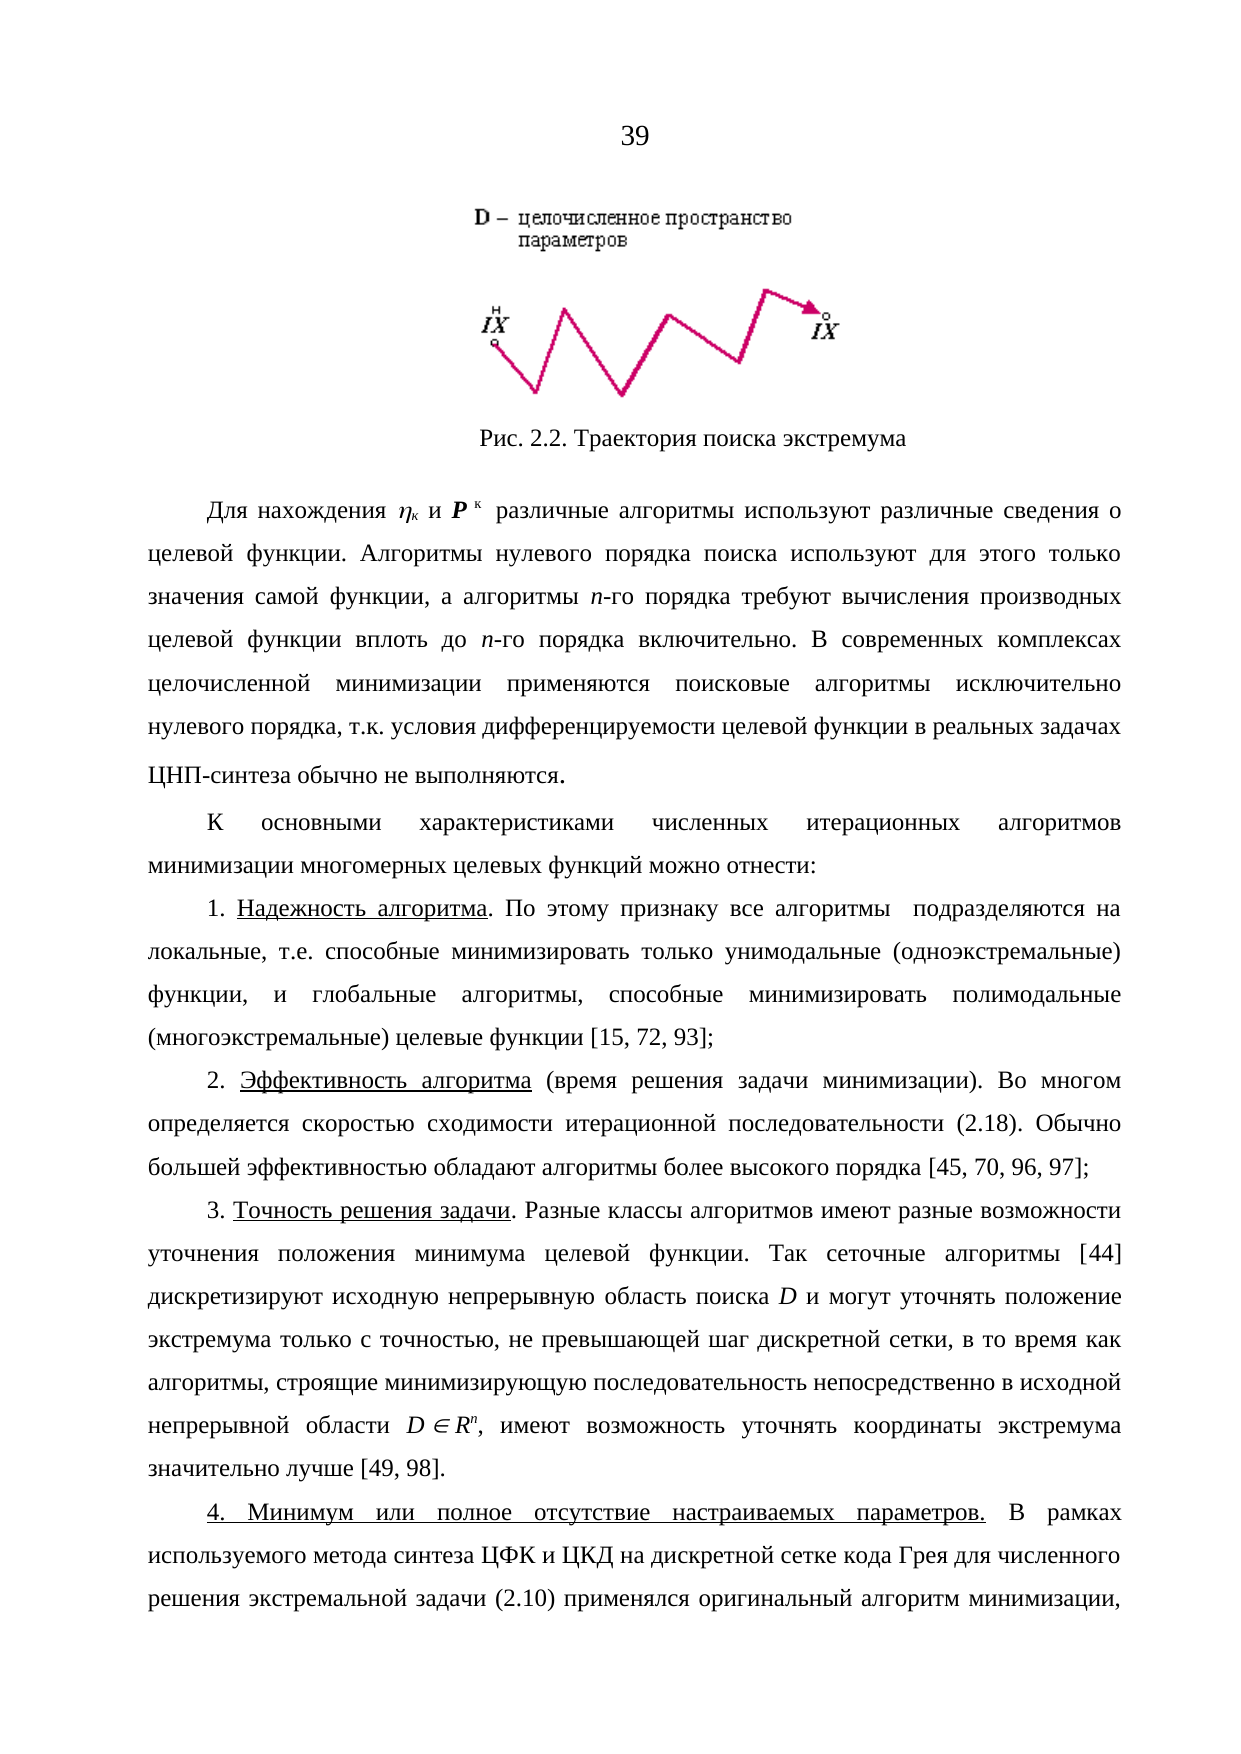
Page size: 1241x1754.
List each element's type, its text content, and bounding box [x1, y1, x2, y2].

picture [455, 181, 871, 424]
table_header [871, 181, 954, 423]
text К основными характеристиками численных итерационных алгоритмов минимизации многомерных целевых функций можно отнести: [148, 807, 1122, 878]
text 1. Надежность алгоритма. По этому признаку все алгоритмы подразделяются на локальные, т.е. способные минимизировать только унимодальные (одноэкстремальные) функции, и глобальные алгоритмы, способные минимизировать полимодальные (многоэкстремальные) целевые функции [15, 72, 93]; [148, 893, 1122, 1051]
text 2. Эффективность алгоритма (время решения задачи минимизации). Во многом определяется скоростью сходимости итерационной последовательности (2.18). Обычно большей эффективностью обладают алгоритмы более высокого порядка [45, 70, 96, 97]; [148, 1065, 1122, 1180]
table_header [373, 181, 455, 423]
text Для нахождения к и P к различные алгоритмы используют различные сведения о целевой функции. Алгоритмы нулевого порядка поиска используют для этого только значения самой функции, а алгоритмы n-го порядка требуют вычисления производных целевой функции вплоть до n-го порядка включительно. В современных комплексах целочисленной минимизации применяются поисковые алгоритмы исключительно нулевого порядка, т.к. условия дифференцируемости целевой функции в реальных задачах ЦНП-синтеза обычно не выполняются. [148, 495, 1122, 790]
table_cell Рис. 2.2. Траектория поиска экстремума [373, 423, 954, 452]
text 4. Минимум или полное отсутствие настраиваемых параметров. В рамках используемого метода синтеза ЦФК и ЦКД на дискретной сетке кода Грея для численного решения экстремальной задачи (2.10) применялся оригинальный алгоритм минимизации, [148, 1497, 1122, 1612]
text 3. Точность решения задачи. Разные классы алгоритмов имеют разные возможности уточнения положения минимума целевой функции. Так сеточные алгоритмы [44] дискретизируют исходную непрерывную область поиска D и могут уточнять положение экстремума только с точностью, не превышающей шаг дискретной сетки, в то время как алгоритмы, строящие минимизирующую последовательность непосредственно в исходной непрерывной области D  Rn, имеют возможность уточнять координаты экстремума значительно лучше [49, 98]. [148, 1195, 1122, 1482]
